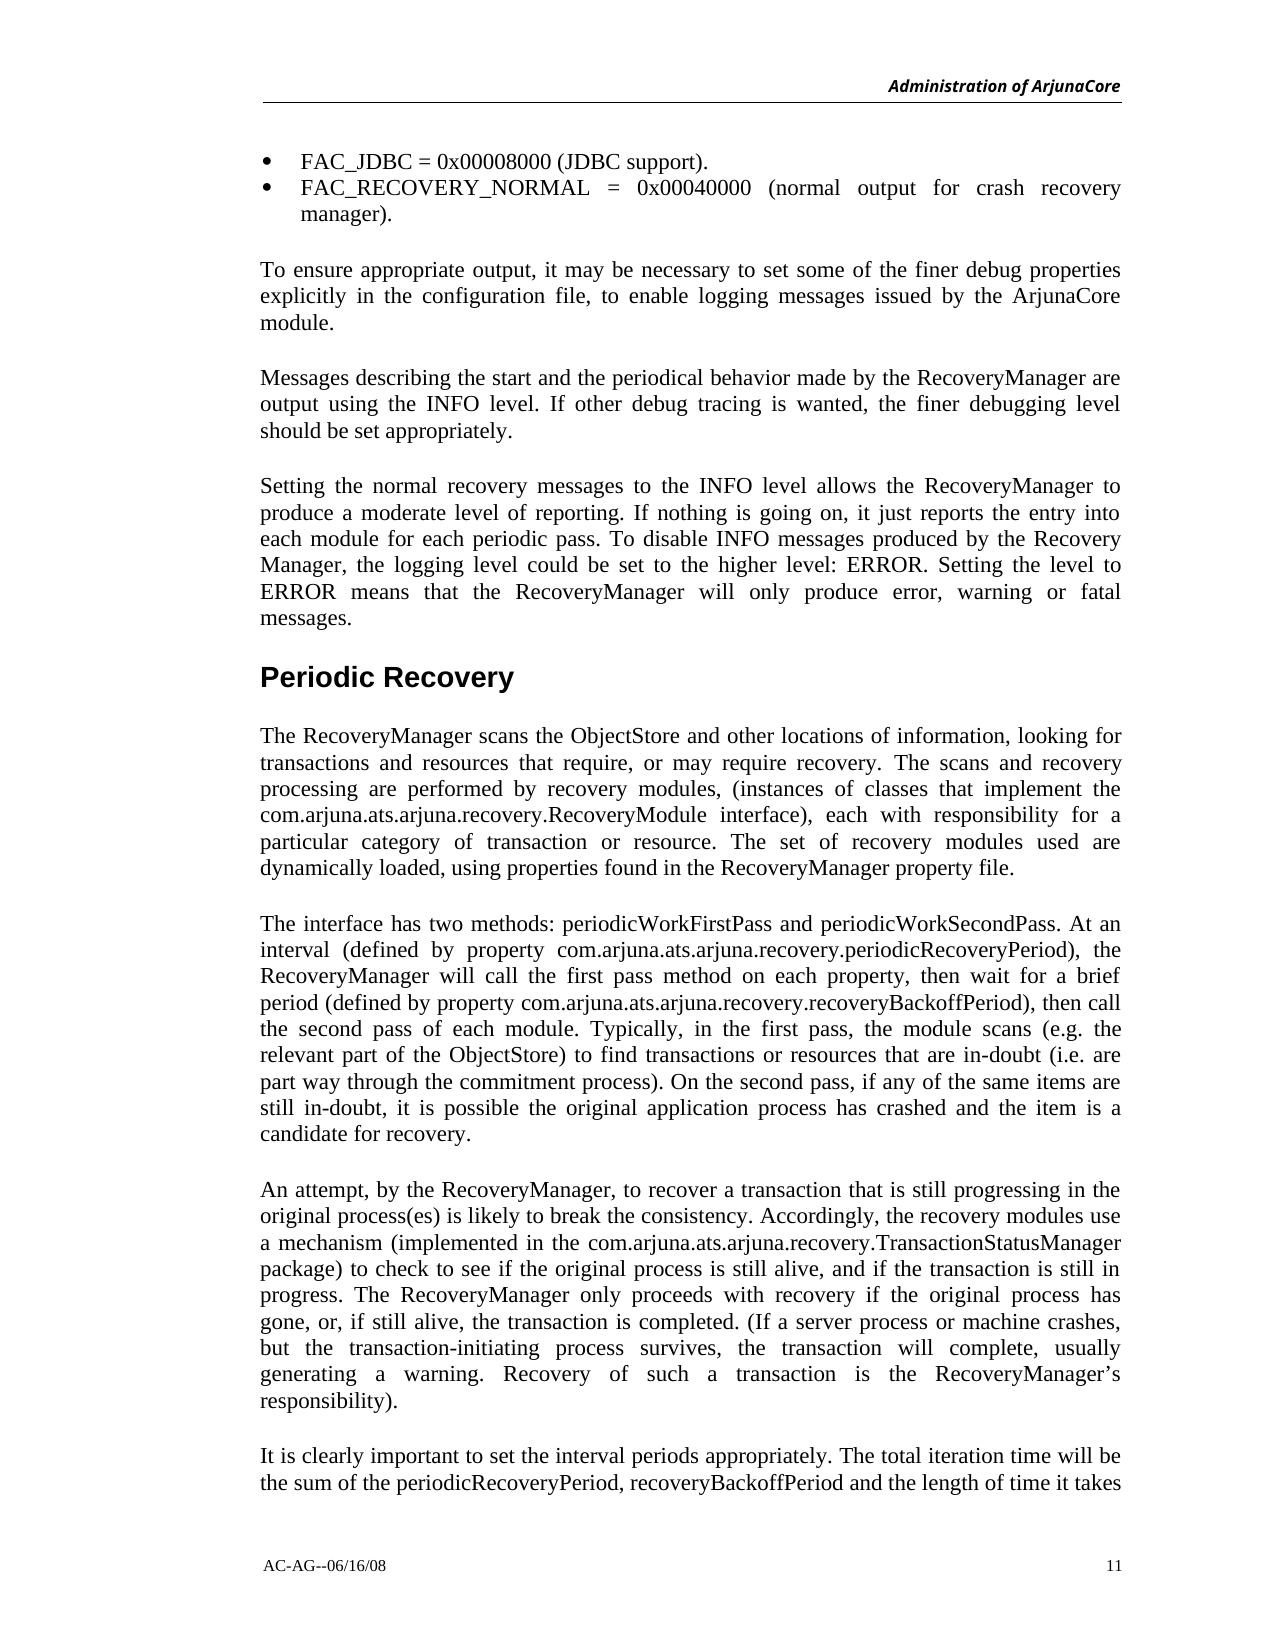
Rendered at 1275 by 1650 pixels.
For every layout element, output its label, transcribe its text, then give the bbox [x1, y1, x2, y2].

list FAC_RECOVERY_NORMAL = 0x00040000 (normal output for crash recovery manager). [263, 174, 1122, 227]
list FAC_JDBC = 0x00008000 (JDBC support). [263, 148, 1122, 174]
text To ensure appropriate output, it may be necessary to set some of the finer debug properties explicitly in the configuration file, to enable logging messages issued by the ArjunaCore module. [260, 256, 1122, 335]
text The interface has two methods: periodicWorkFirstPass and periodicWorkSecondPass. At an interval (defined by property com.arjuna.ats.arjuna.recovery.periodicRecoveryPeriod), the RecoveryManager will call the first pass method on each property, then wait for a brief period (defined by property com.arjuna.ats.arjuna.recovery.recoveryBackoffPeriod), then call the second pass of each module. Typically, in the first pass, the module scans (e.g. the relevant part of the ObjectStore) to find transactions or resources that are in-doubt (i.e. are part way through the commitment process). On the second pass, if any of the same items are still in-doubt, it is possible the original application process has crashed and the item is a candidate for recovery. [260, 910, 1122, 1147]
text Messages describing the start and the periodical behavior made by the RecoveryManager are output using the INFO level. If other debug tracing is wanted, the finer debugging level should be set appropriately. [260, 364, 1122, 443]
text It is clearly important to set the interval periods appropriately. The total iteration time will be the sum of the periodicRecoveryPeriod, recoveryBackoffPeriod and the length of time it takes [260, 1442, 1122, 1495]
text The RecoveryManager scans the ObjectStore and other locations of information, looking for transactions and resources that require, or may require recovery. The scans and recovery processing are performed by recovery modules, (instances of classes that implement the com.arjuna.ats.arjuna.recovery.RecoveryModule interface), each with responsibility for a particular category of transaction or resource. The set of recovery modules used are dynamically loaded, using properties found in the RecoveryManager property file. [260, 722, 1122, 881]
text An attempt, by the RecoveryManager, to recover a transaction that is still progressing in the original process(es) is likely to break the consistency. Accordingly, the recovery modules use a mechanism (implemented in the com.arjuna.ats.arjuna.recovery.TransactionStatusManager package) to check to see if the original process is still alive, and if the transaction is still in progress. The RecoveryManager only proceeds with recovery if the original process has gone, or, if still alive, the transaction is completed. (If a server process or machine crashes, but the transaction-initiating process survives, the transaction will complete, usually generating a warning. Recovery of such a transaction is the RecoveryManager’s responsibility). [260, 1176, 1122, 1413]
text Setting the normal recovery messages to the INFO level allows the RecoveryManager to produce a moderate level of reporting. If nothing is going on, it just reports the entry into each module for each periodic pass. To disable INFO messages produced by the Recovery Manager, the logging level could be set to the higher level: ERROR. Setting the level to ERROR means that the RecoveryManager will only produce error, warning or fatal messages. [260, 472, 1122, 631]
subtitle Periodic Recovery [148, 660, 1122, 693]
